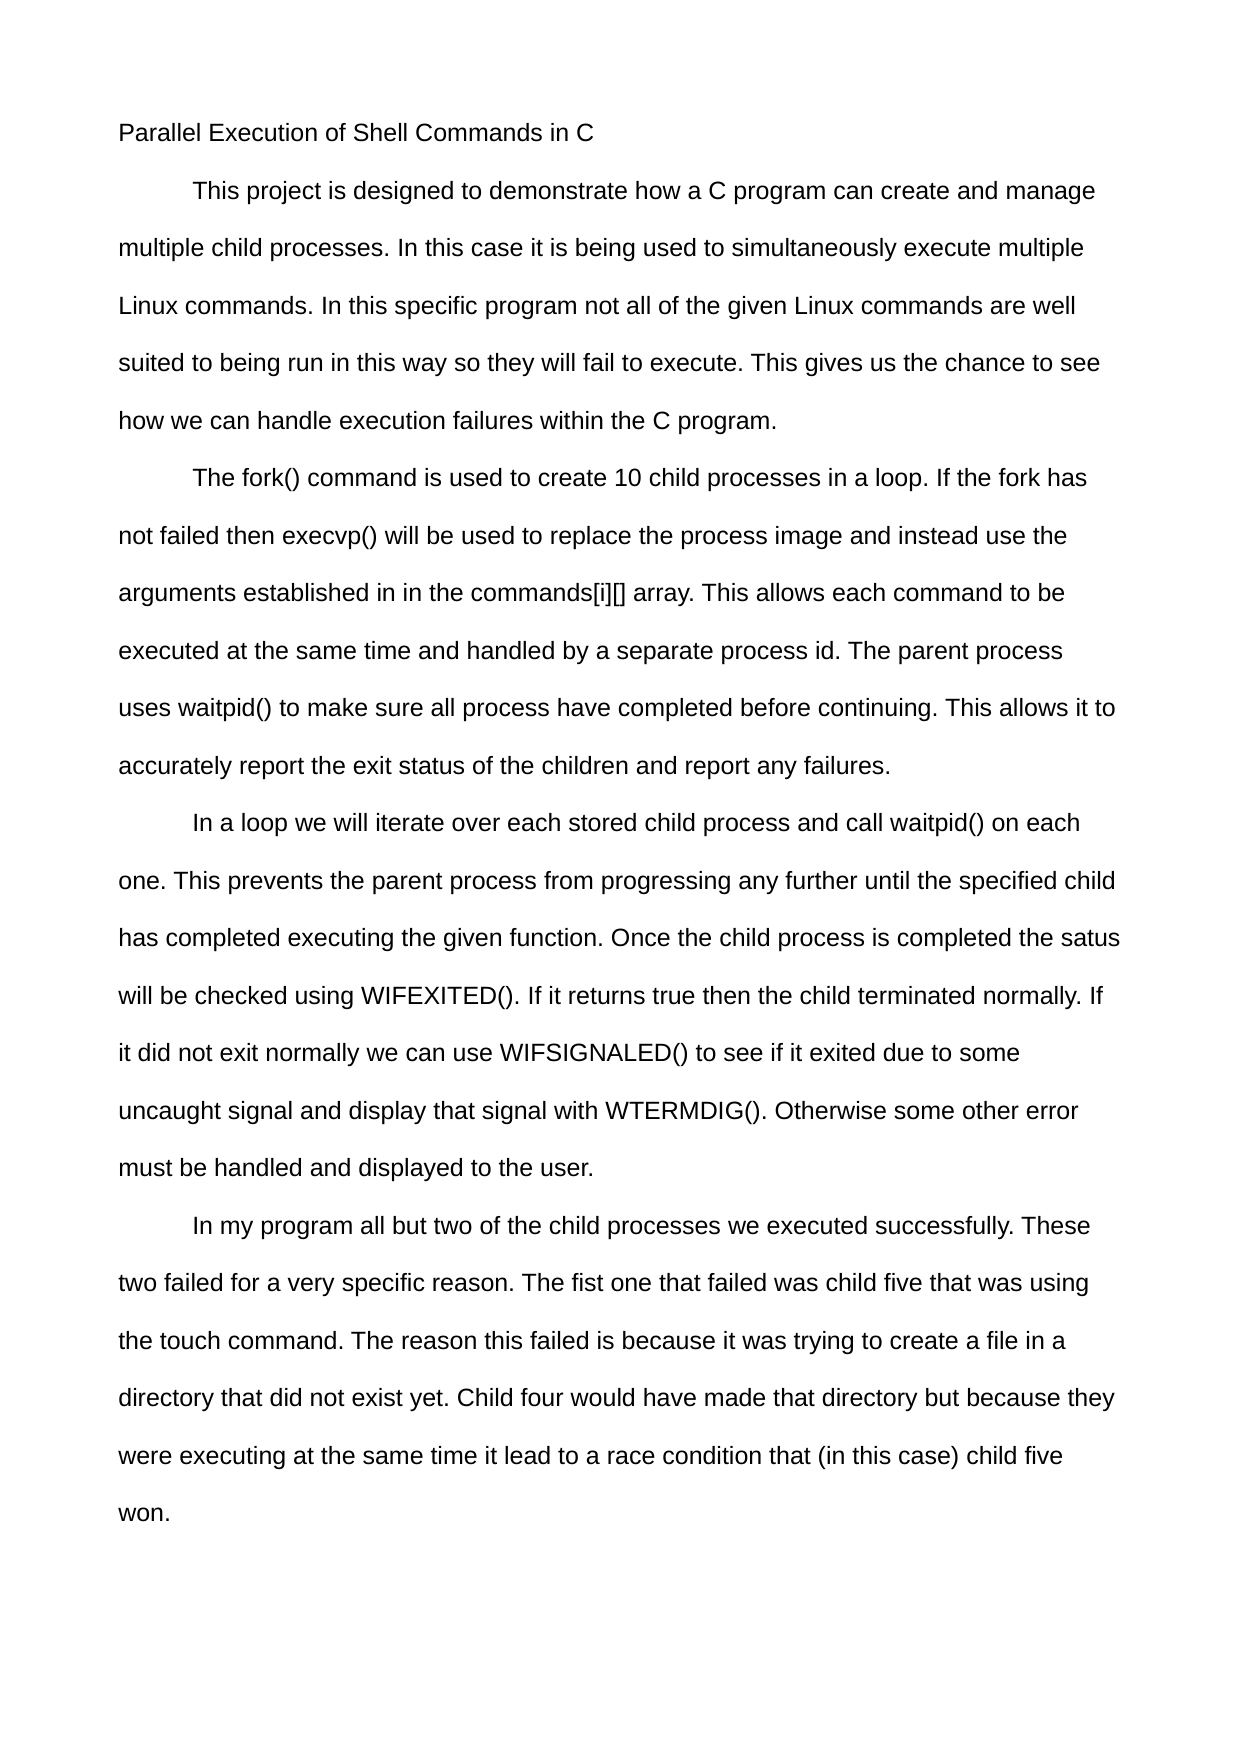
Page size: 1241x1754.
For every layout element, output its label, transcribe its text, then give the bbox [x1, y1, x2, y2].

text The fork() command is used to create 10 child processes in a loop. If the fork has not failed then execvp() will be used to replace the process image and instead use the arguments established in in the commands[i][] array. This allows each command to be executed at the same time and handled by a separate process id. The parent process uses waitpid() to make sure all process have completed before continuing. This allows it to accurately report the exit status of the children and report any failures. [118, 463, 1122, 779]
text In a loop we will iterate over each stored child process and call waitpid() on each one. This prevents the parent process from progressing any further until the specified child has completed executing the given function. Once the child process is completed the satus will be checked using WIFEXITED(). If it returns true then the child terminated normally. If it did not exit normally we can use WIFSIGNALED() to see if it exited due to some uncaught signal and display that signal with WTERMDIG(). Otherwise some other error must be handled and displayed to the user. [118, 808, 1122, 1182]
text Parallel Execution of Shell Commands in C [118, 118, 1122, 147]
text In my program all but two of the child processes we executed successfully. These two failed for a very specific reason. The fist one that failed was child five that was using the touch command. The reason this failed is because it was trying to create a file in a directory that did not exist yet. Child four would have made that directory but because they were executing at the same time it lead to a race condition that (in this case) child five won. [118, 1211, 1122, 1527]
text This project is designed to demonstrate how a C program can create and manage multiple child processes. In this case it is being used to simultaneously execute multiple Linux commands. In this specific program not all of the given Linux commands are well suited to being run in this way so they will fail to execute. This gives us the chance to see how we can handle execution failures within the C program. [118, 176, 1122, 434]
